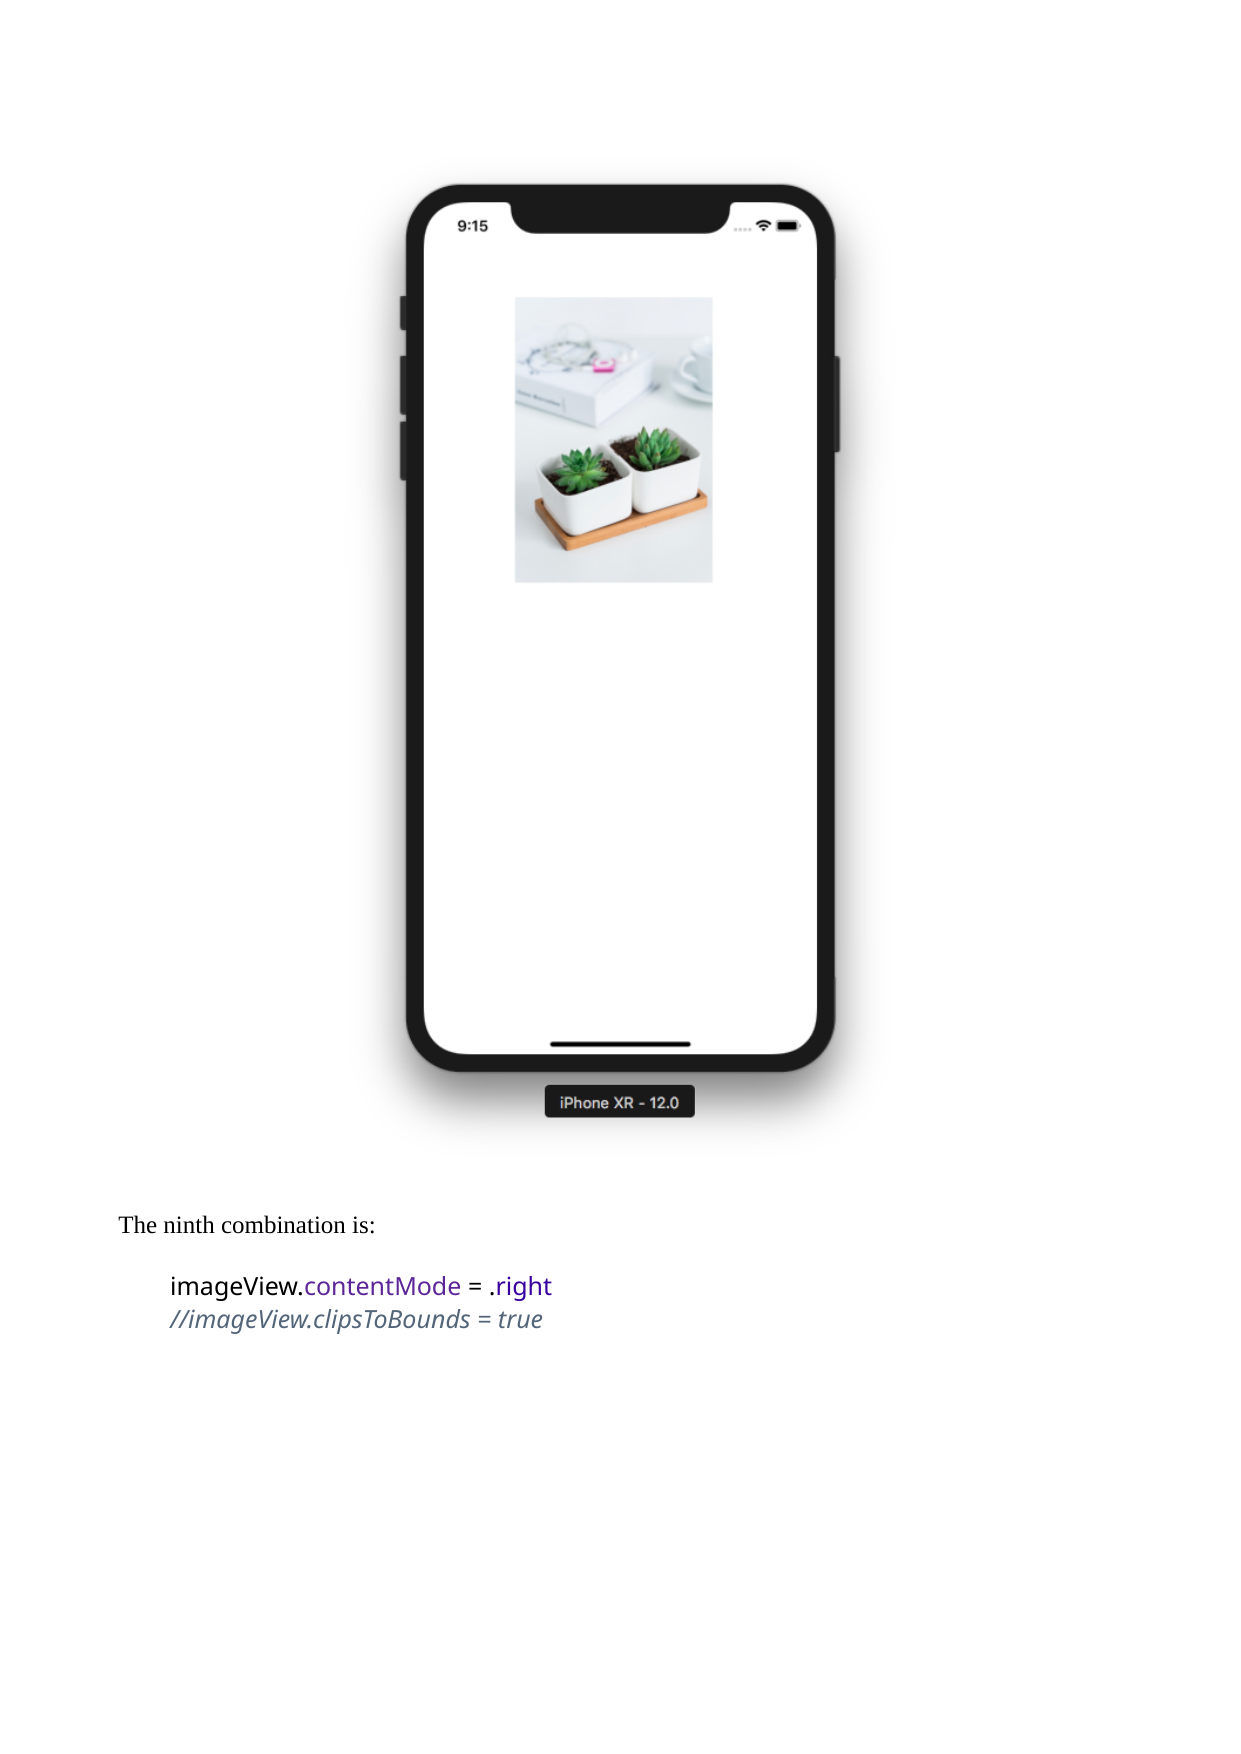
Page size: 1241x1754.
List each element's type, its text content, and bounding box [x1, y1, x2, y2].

text //imageView.clipsToBounds = true [118, 1302, 1122, 1336]
text imageView.contentMode = .right [118, 1268, 1122, 1302]
text The ninth combination is: [118, 1211, 1122, 1239]
picture [330, 146, 911, 1167]
